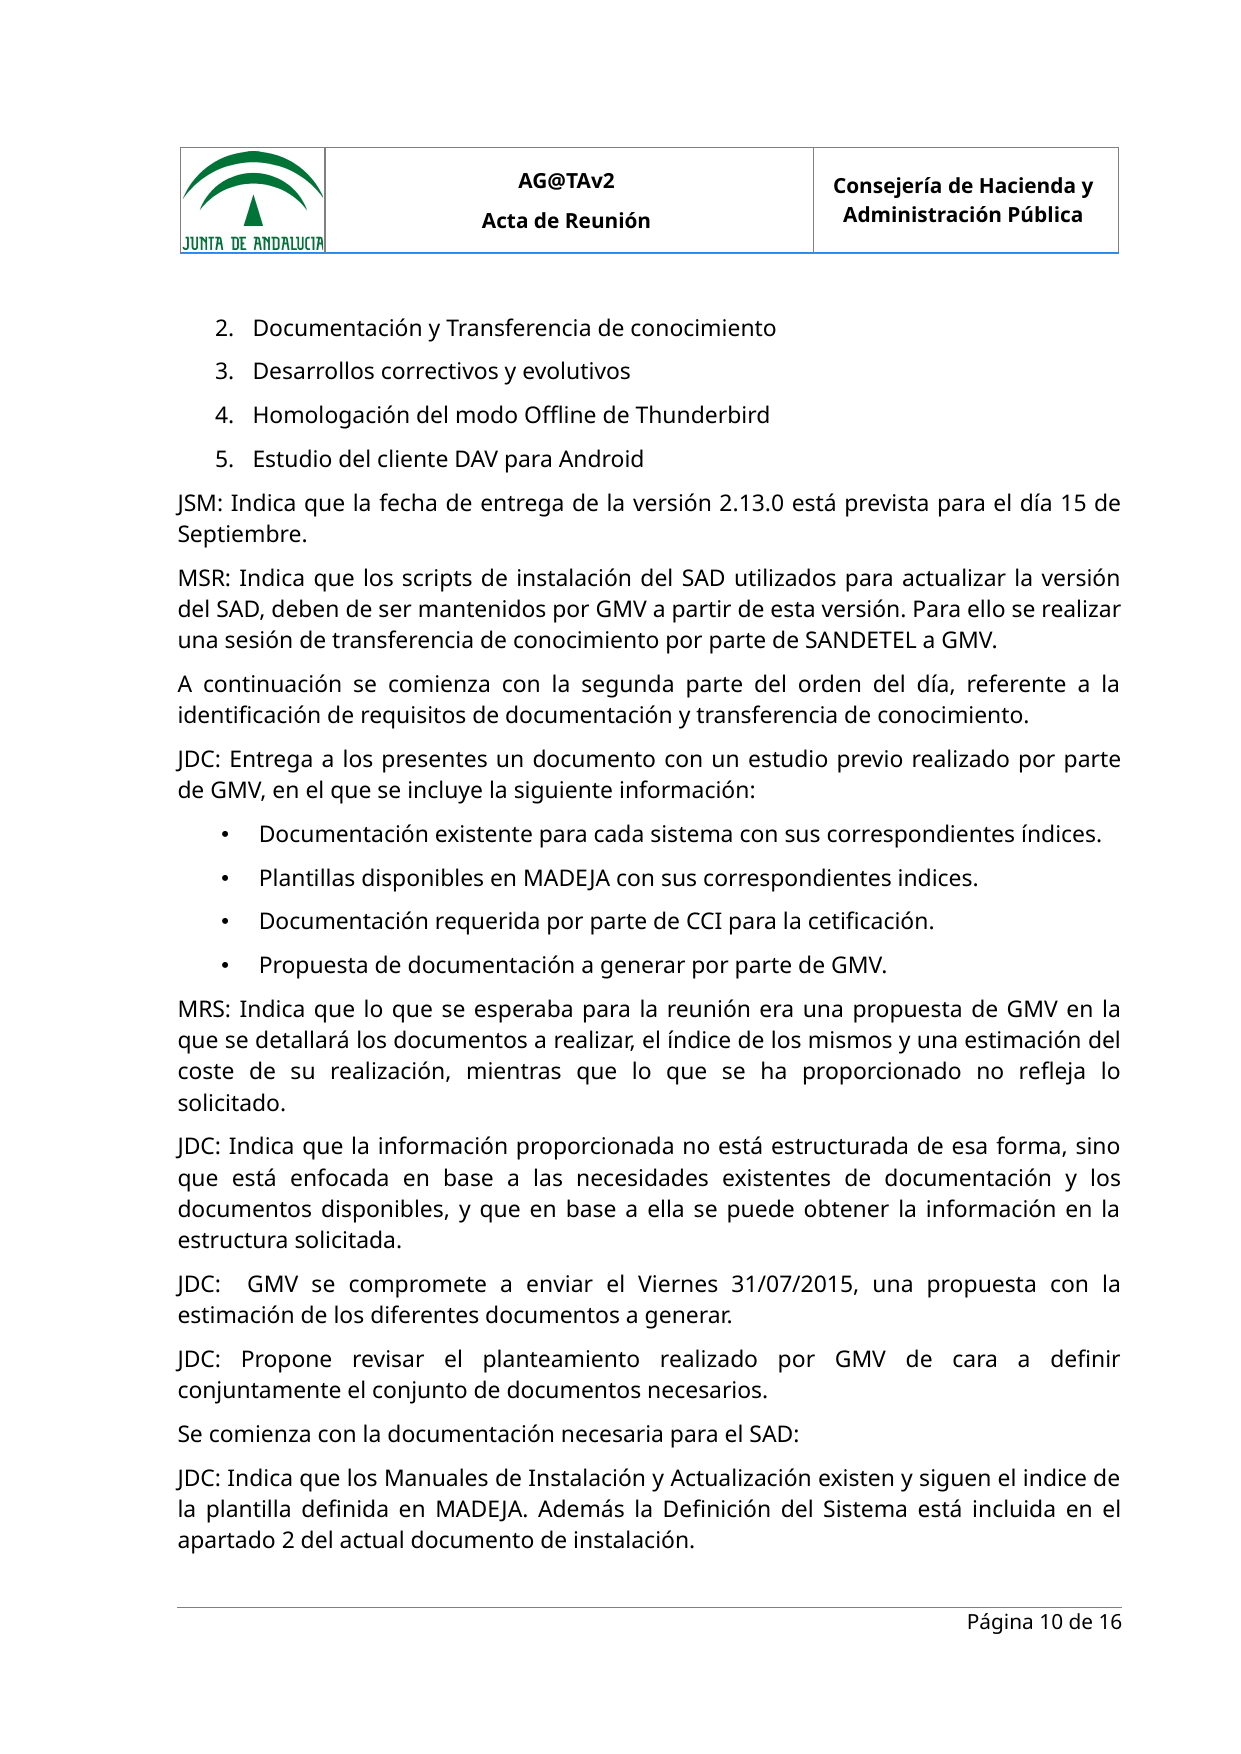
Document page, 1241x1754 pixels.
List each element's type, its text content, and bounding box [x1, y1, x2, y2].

picture [182, 151, 324, 250]
list Homologación del modo Offline de Thunderbird [215, 399, 1122, 430]
text JDC: Indica que la información proporcionada no está estructurada de esa forma, sino que está enfocada en base a las necesidades existentes de documentación y los documentos disponibles, y que en base a ella se puede obtener la información en la estructura solicitada. [177, 1130, 1122, 1255]
text JDC: GMV se compromete a enviar el Viernes 31/07/2015, una propuesta con la estimación de los diferentes documentos a generar. [177, 1268, 1122, 1330]
text MSR: Indica que los scripts de instalación del SAD utilizados para actualizar la versión del SAD, deben de ser mantenidos por GMV a partir de esta versión. Para ello se realizar una sesión de transferencia de conocimiento por parte de SANDETEL a GMV. [177, 561, 1122, 655]
text JSM: Indica que la fecha de entrega de la versión 2.13.0 está prevista para el día 15 de Septiembre. [177, 486, 1122, 549]
list Desarrollos correctivos y evolutivos [215, 355, 1122, 386]
text JDC: Propone revisar el planteamiento realizado por GMV de cara a definir conjuntamente el conjunto de documentos necesarios. [177, 1343, 1122, 1405]
text MRS: Indica que lo que se esperaba para la reunión era una propuesta de GMV en la que se detallará los documentos a realizar, el índice de los mismos y una estimación del coste de su realización, mientras que lo que se ha proporcionado no refleja lo solicitado. [177, 993, 1122, 1118]
text Se comienza con la documentación necesaria para el SAD: [177, 1418, 1122, 1449]
text JDC: Entrega a los presentes un documento con un estudio previo realizado por parte de GMV, en el que se incluye la siguiente información: [177, 743, 1122, 805]
list Documentación y Transferencia de conocimiento [215, 311, 1122, 343]
list Propuesta de documentación a generar por parte de GMV. [221, 949, 1122, 980]
list Estudio del cliente DAV para Android [215, 443, 1122, 474]
list Documentación existente para cada sistema con sus correspondientes índices. [221, 818, 1122, 849]
text A continuación se comienza con la segunda parte del orden del día, referente a la identificación de requisitos de documentación y transferencia de conocimiento. [177, 668, 1122, 730]
list Plantillas disponibles en MADEJA con sus correspondientes indices. [221, 861, 1122, 893]
list Documentación requerida por parte de CCI para la cetificación. [221, 905, 1122, 936]
text JDC: Indica que los Manuales de Instalación y Actualización existen y siguen el indice de la plantilla definida en MADEJA. Además la Definición del Sistema está incluida en el apartado 2 del actual documento de instalación. [177, 1461, 1122, 1555]
